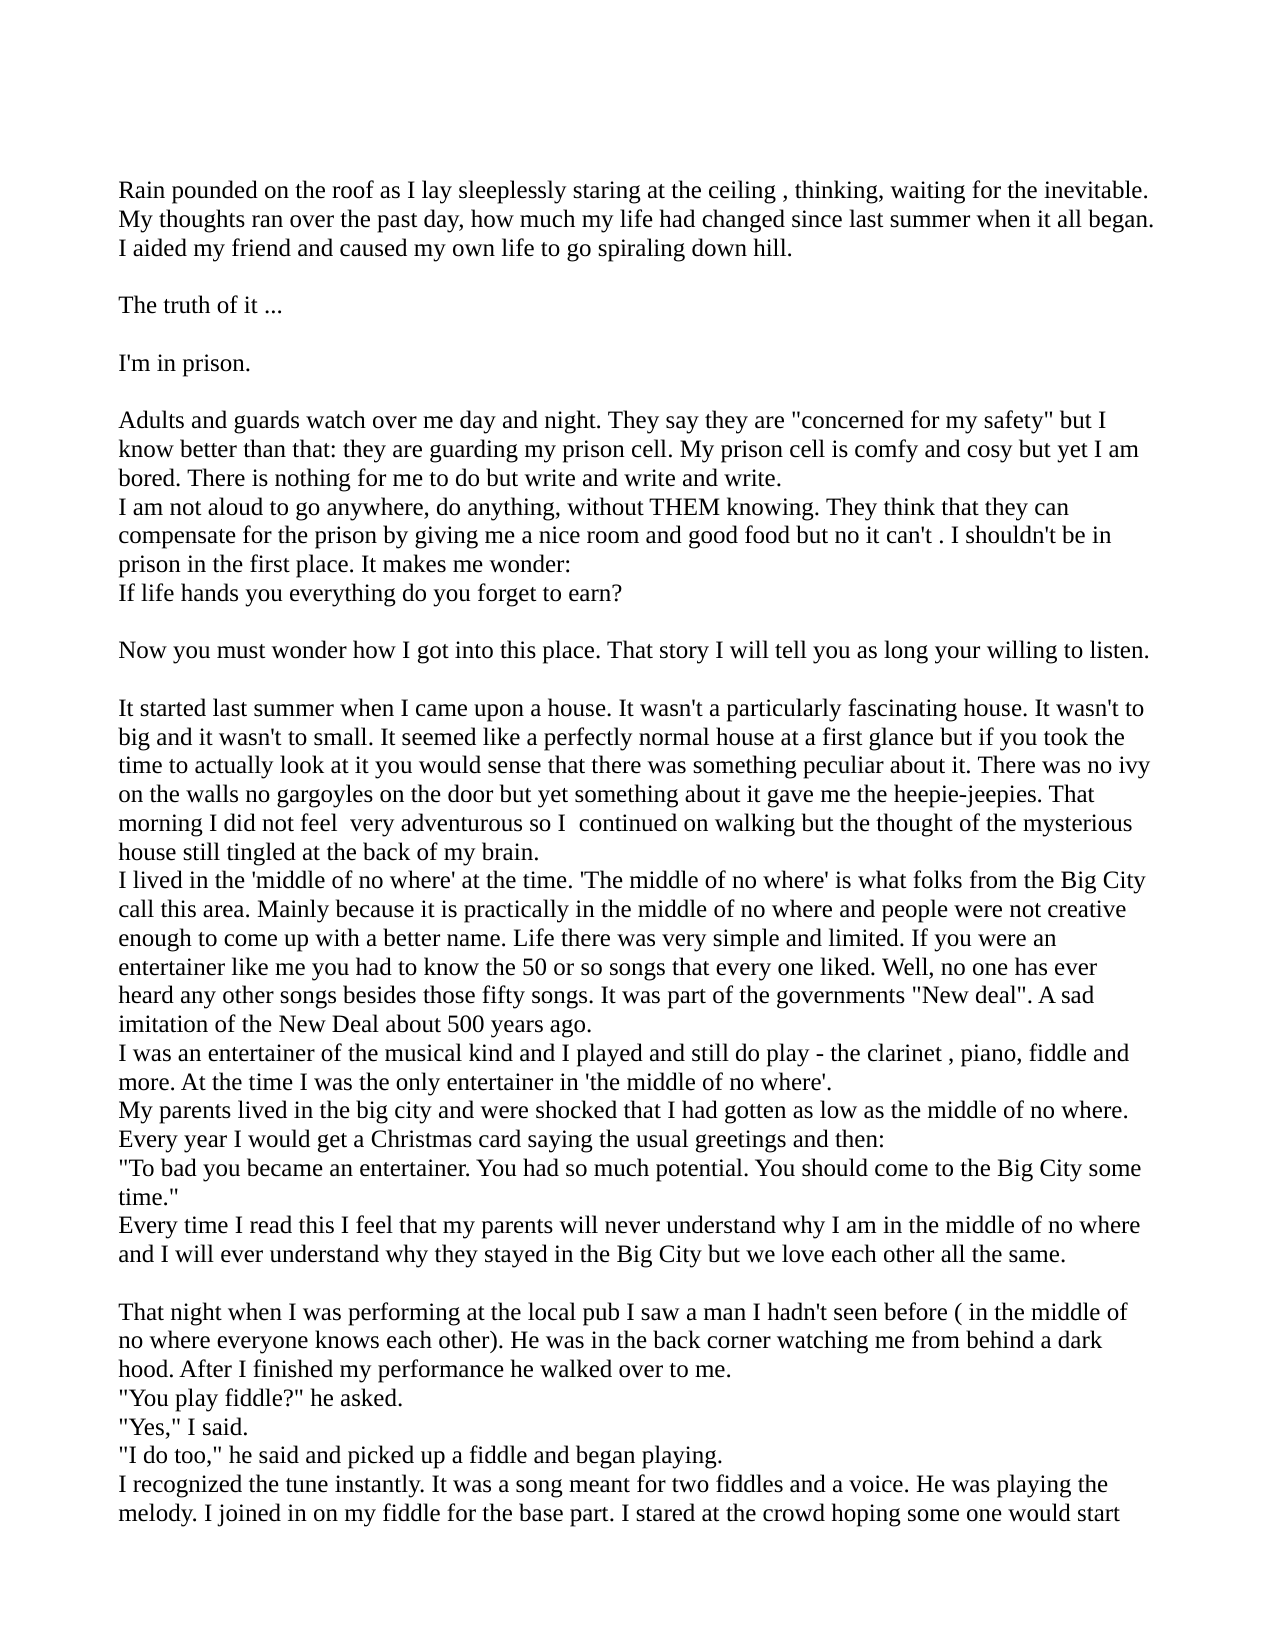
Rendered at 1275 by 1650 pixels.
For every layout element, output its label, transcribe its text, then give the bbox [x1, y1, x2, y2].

text Rain pounded on the roof as I lay sleeplessly staring at the ceiling , thinking, waiting for the inevitable. My thoughts ran over the past day, how much my life had changed since last summer when it all began. I aided my friend and caused my own life to go spiraling down hill. The truth of it ... I'm in prison. Adults and guards watch over me day and night. They say they are "concerned for my safety" but I know better than that: they are guarding my prison cell. My prison cell is comfy and cosy but yet I am bored. There is nothing for me to do but write and write and write. I am not aloud to go anywhere, do anything, without THEM knowing. They think that they can compensate for the prison by giving me a nice room and good food but no it can't . I shouldn't be in prison in the first place. It makes me wonder: If life hands you everything do you forget to earn? Now you must wonder how I got into this place. That story I will tell you as long your willing to listen. It started last summer when I came upon a house. It wasn't a particularly fascinating house. It wasn't to big and it wasn't to small. It seemed like a perfectly normal house at a first glance but if you took the time to actually look at it you would sense that there was something peculiar about it. There was no ivy on the walls no gargoyles on the door but yet something about it gave me the heepie-jeepies. That morning I did not feel very adventurous so I continued on walking but the thought of the mysterious house still tingled at the back of my brain. I lived in the 'middle of no where' at the time. 'The middle of no where' is what folks from the Big City call this area. Mainly because it is practically in the middle of no where and people were not creative enough to come up with a better name. Life there was very simple and limited. If you were an entertainer like me you had to know the 50 or so songs that every one liked. Well, no one has ever heard any other songs besides those fifty songs. It was part of the governments "New deal". A sad imitation of the New Deal about 500 years ago. I was an entertainer of the musical kind and I played and still do play - the clarinet , piano, fiddle and more. At the time I was the only entertainer in 'the middle of no where'. My parents lived in the big city and were shocked that I had gotten as low as the middle of no where. Every year I would get a Christmas card saying the usual greetings and then: "To bad you became an entertainer. You had so much potential. You should come to the Big City some time." Every time I read this I feel that my parents will never understand why I am in the middle of no where and I will ever understand why they stayed in the Big City but we love each other all the same. That night when I was performing at the local pub I saw a man I hadn't seen before ( in the middle of no where everyone knows each other). He was in the back corner watching me from behind a dark hood. After I finished my performance he walked over to me. "You play fiddle?" he asked. "Yes," I said. "I do too," he said and picked up a fiddle and began playing. I recognized the tune instantly. It was a song meant for two fiddles and a voice. He was playing the melody. I joined in on my fiddle for the base part. I stared at the crowd hoping some one would start [118, 118, 1157, 1527]
